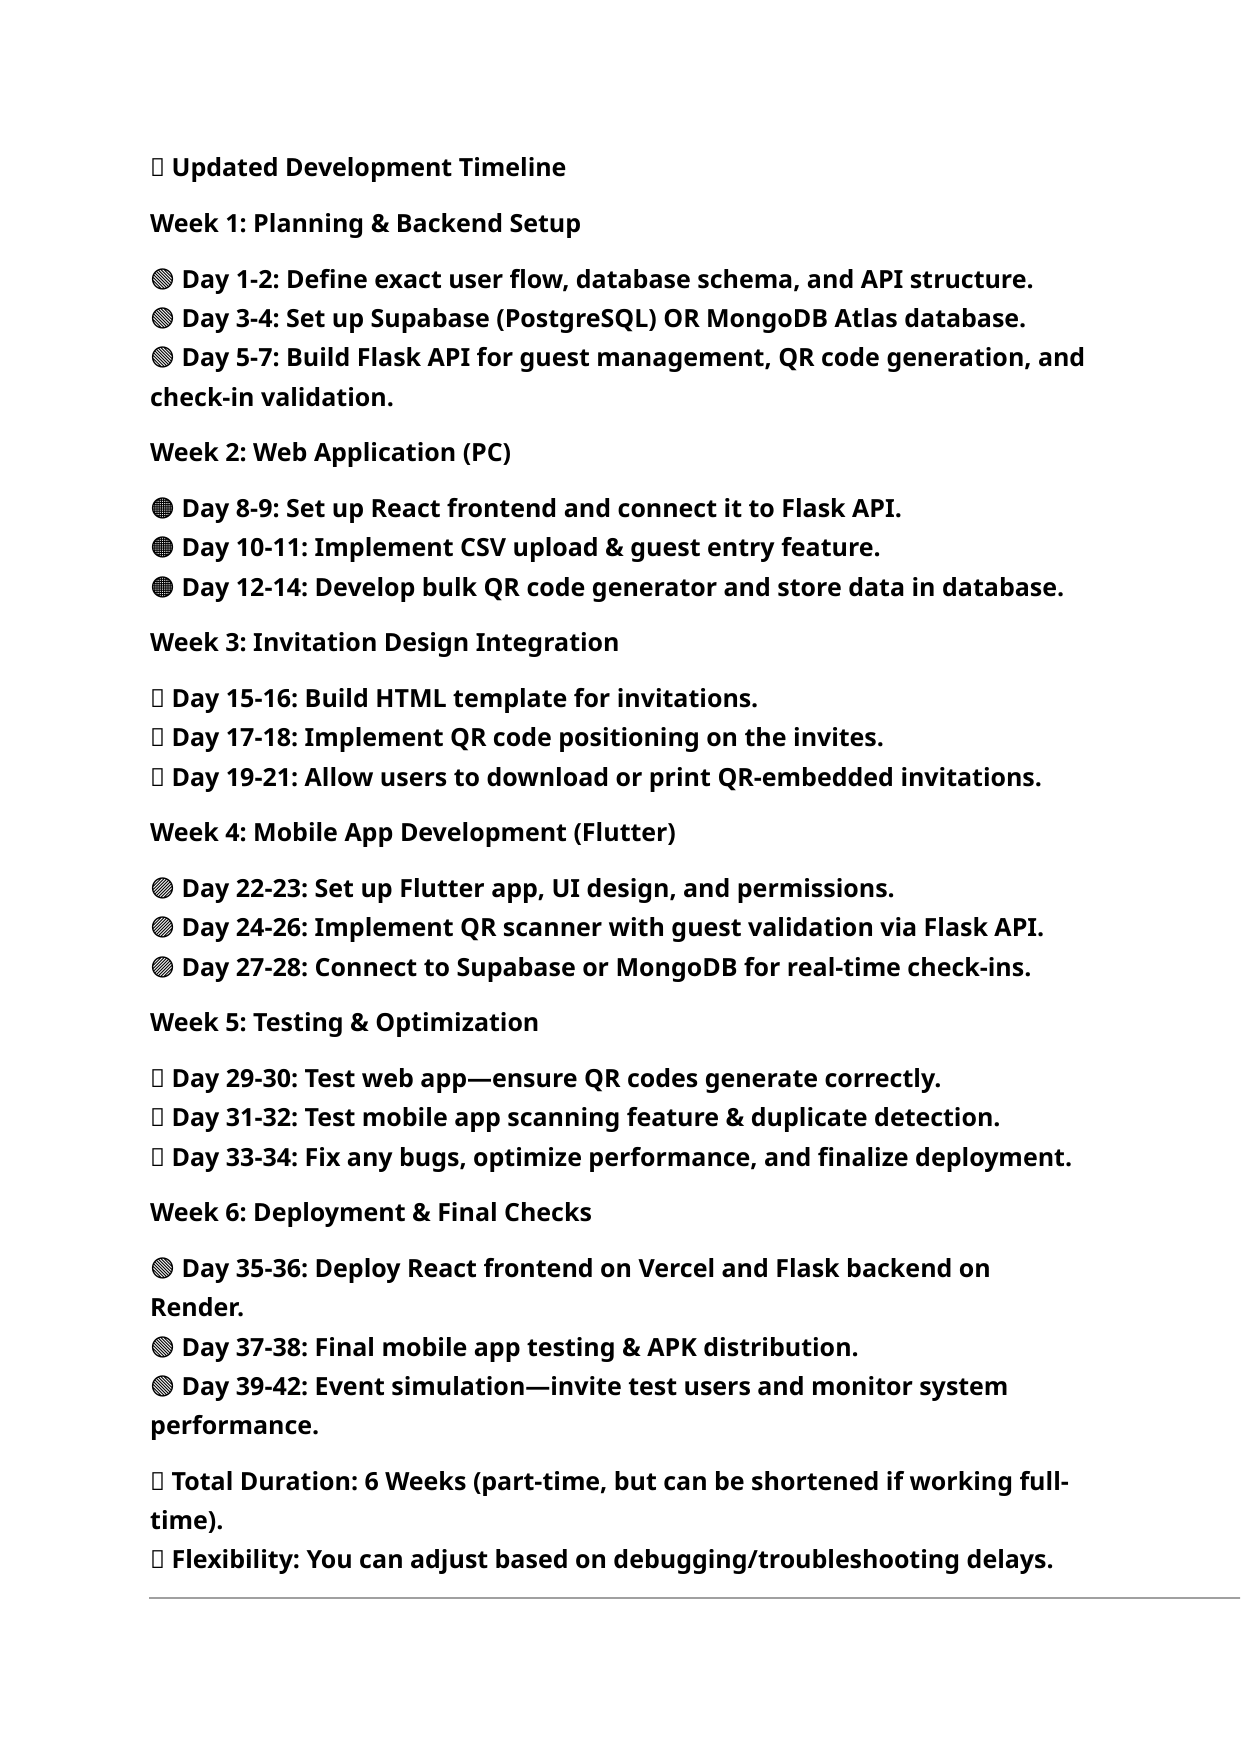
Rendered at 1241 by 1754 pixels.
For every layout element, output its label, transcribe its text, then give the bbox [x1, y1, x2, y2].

text Week 1: Planning & Backend Setup [150, 206, 1090, 240]
text 🟠 Day 8-9: Set up React frontend and connect it to Flask API. 🟠 Day 10-11: Implement CSV upload & guest entry feature. 🟠 Day 12-14: Develop bulk QR code generator and store data in database. [150, 491, 1090, 603]
text 🟢 Day 1-2: Define exact user flow, database schema, and API structure. 🟢 Day 3-4: Set up Supabase (PostgreSQL) OR MongoDB Atlas database. 🟢 Day 5-7: Build Flask API for guest management, QR code generation, and check-in validation. [150, 262, 1090, 413]
text Week 3: Invitation Design Integration [150, 625, 1090, 659]
text 🔴 Day 29-30: Test web app—ensure QR codes generate correctly. 🔴 Day 31-32: Test mobile app scanning feature & duplicate detection. 🔴 Day 33-34: Fix any bugs, optimize performance, and finalize deployment. [150, 1061, 1090, 1173]
text 🟣 Day 22-23: Set up Flutter app, UI design, and permissions. 🟣 Day 24-26: Implement QR scanner with guest validation via Flask API. 🟣 Day 27-28: Connect to Supabase or MongoDB for real-time check-ins. [150, 871, 1090, 983]
text Week 5: Testing & Optimization [150, 1005, 1090, 1039]
text Week 2: Web Application (PC) [150, 435, 1090, 469]
text 🔵 Day 15-16: Build HTML template for invitations. 🔵 Day 17-18: Implement QR code positioning on the invites. 🔵 Day 19-21: Allow users to download or print QR-embedded invitations. [150, 681, 1090, 793]
text 🔹 Updated Development Timeline [150, 150, 1090, 184]
text Week 4: Mobile App Development (Flutter) [150, 815, 1090, 849]
text 🟢 Day 35-36: Deploy React frontend on Vercel and Flask backend on Render. 🟢 Day 37-38: Final mobile app testing & APK distribution. 🟢 Day 39-42: Event simulation—invite test users and monitor system performance. [150, 1251, 1090, 1442]
text Week 6: Deployment & Final Checks [150, 1195, 1090, 1229]
text 🔹 Total Duration: 6 Weeks (part-time, but can be shortened if working full-time). 🔹 Flexibility: You can adjust based on debugging/troubleshooting delays. [150, 1463, 1090, 1576]
